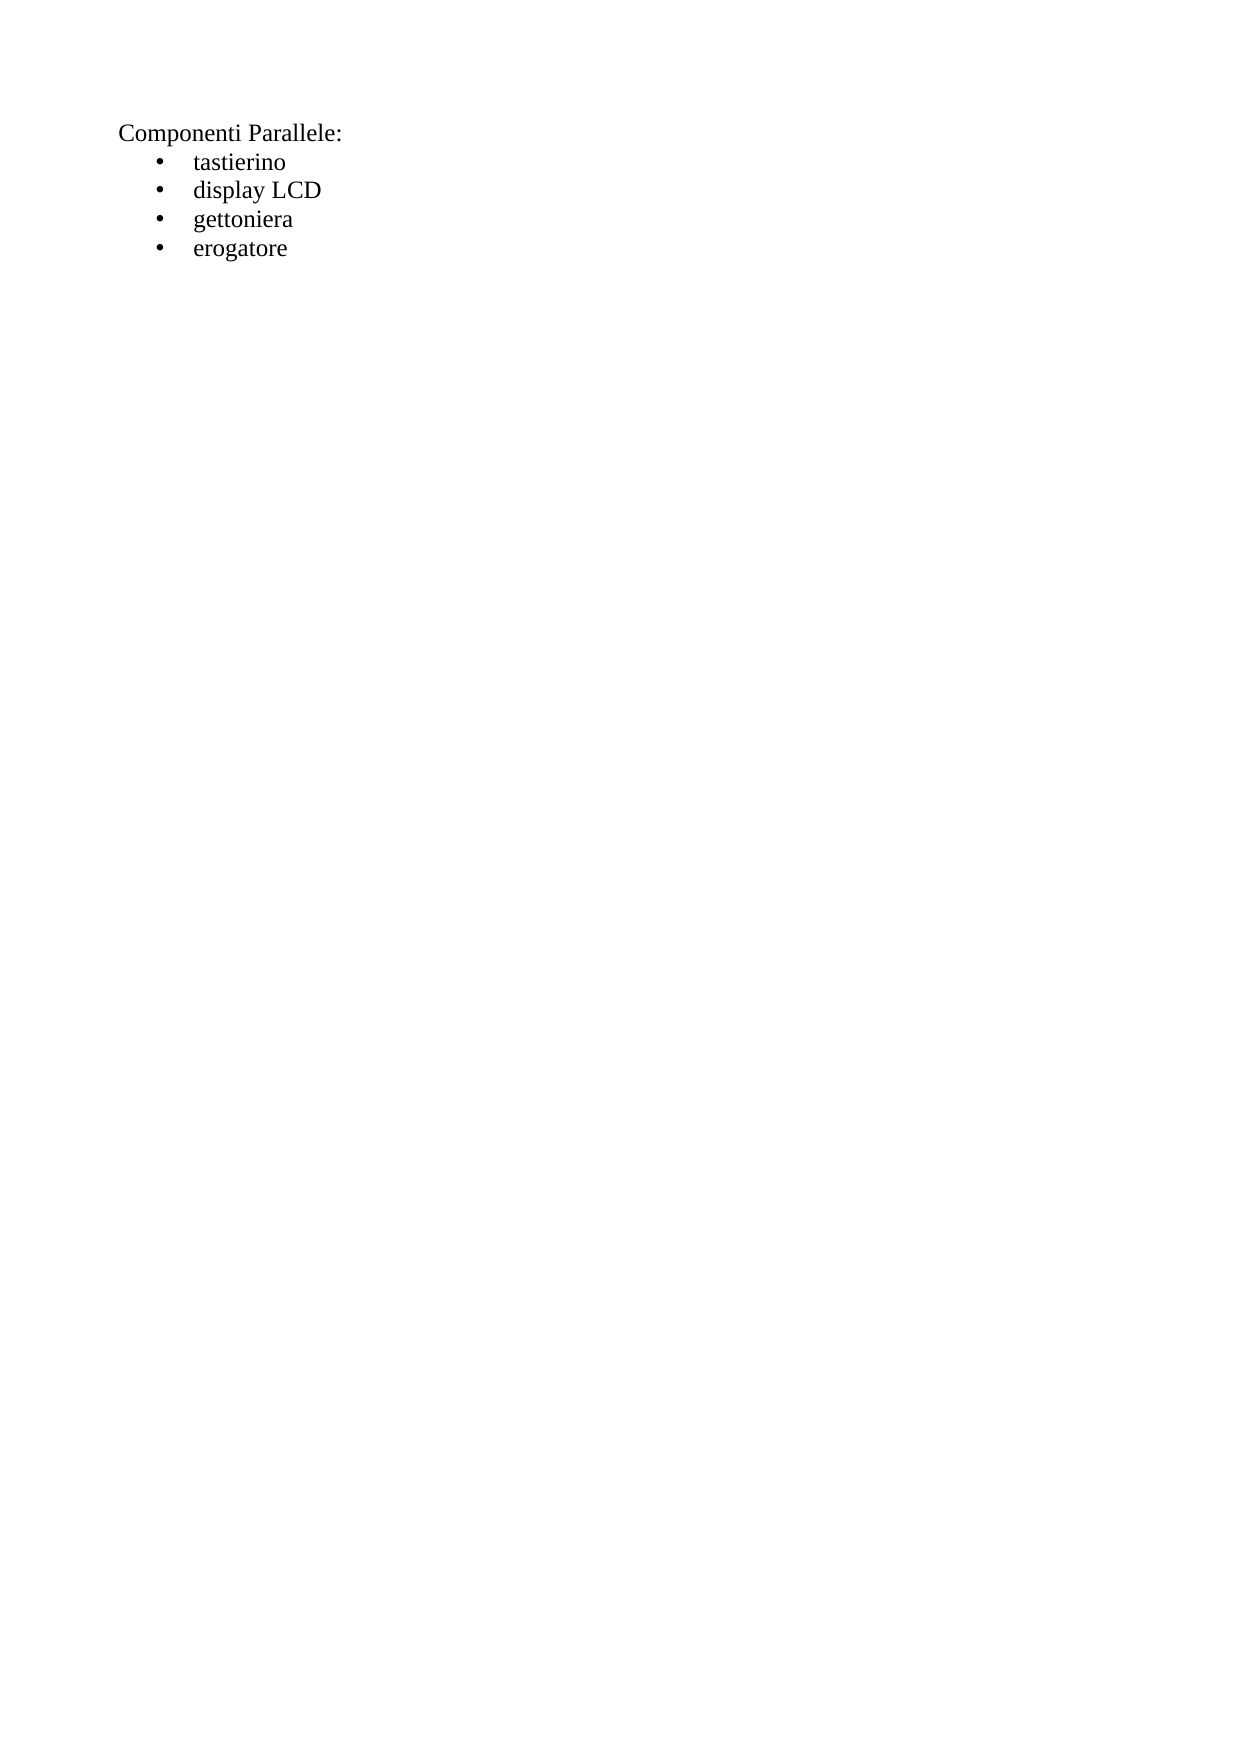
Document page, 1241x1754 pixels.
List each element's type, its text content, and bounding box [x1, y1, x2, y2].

list tastierino [156, 147, 1122, 176]
list display LCD [156, 176, 1122, 204]
list gettoniera [156, 204, 1122, 233]
list erogatore [156, 233, 1122, 262]
text Componenti Parallele: [118, 118, 1122, 147]
